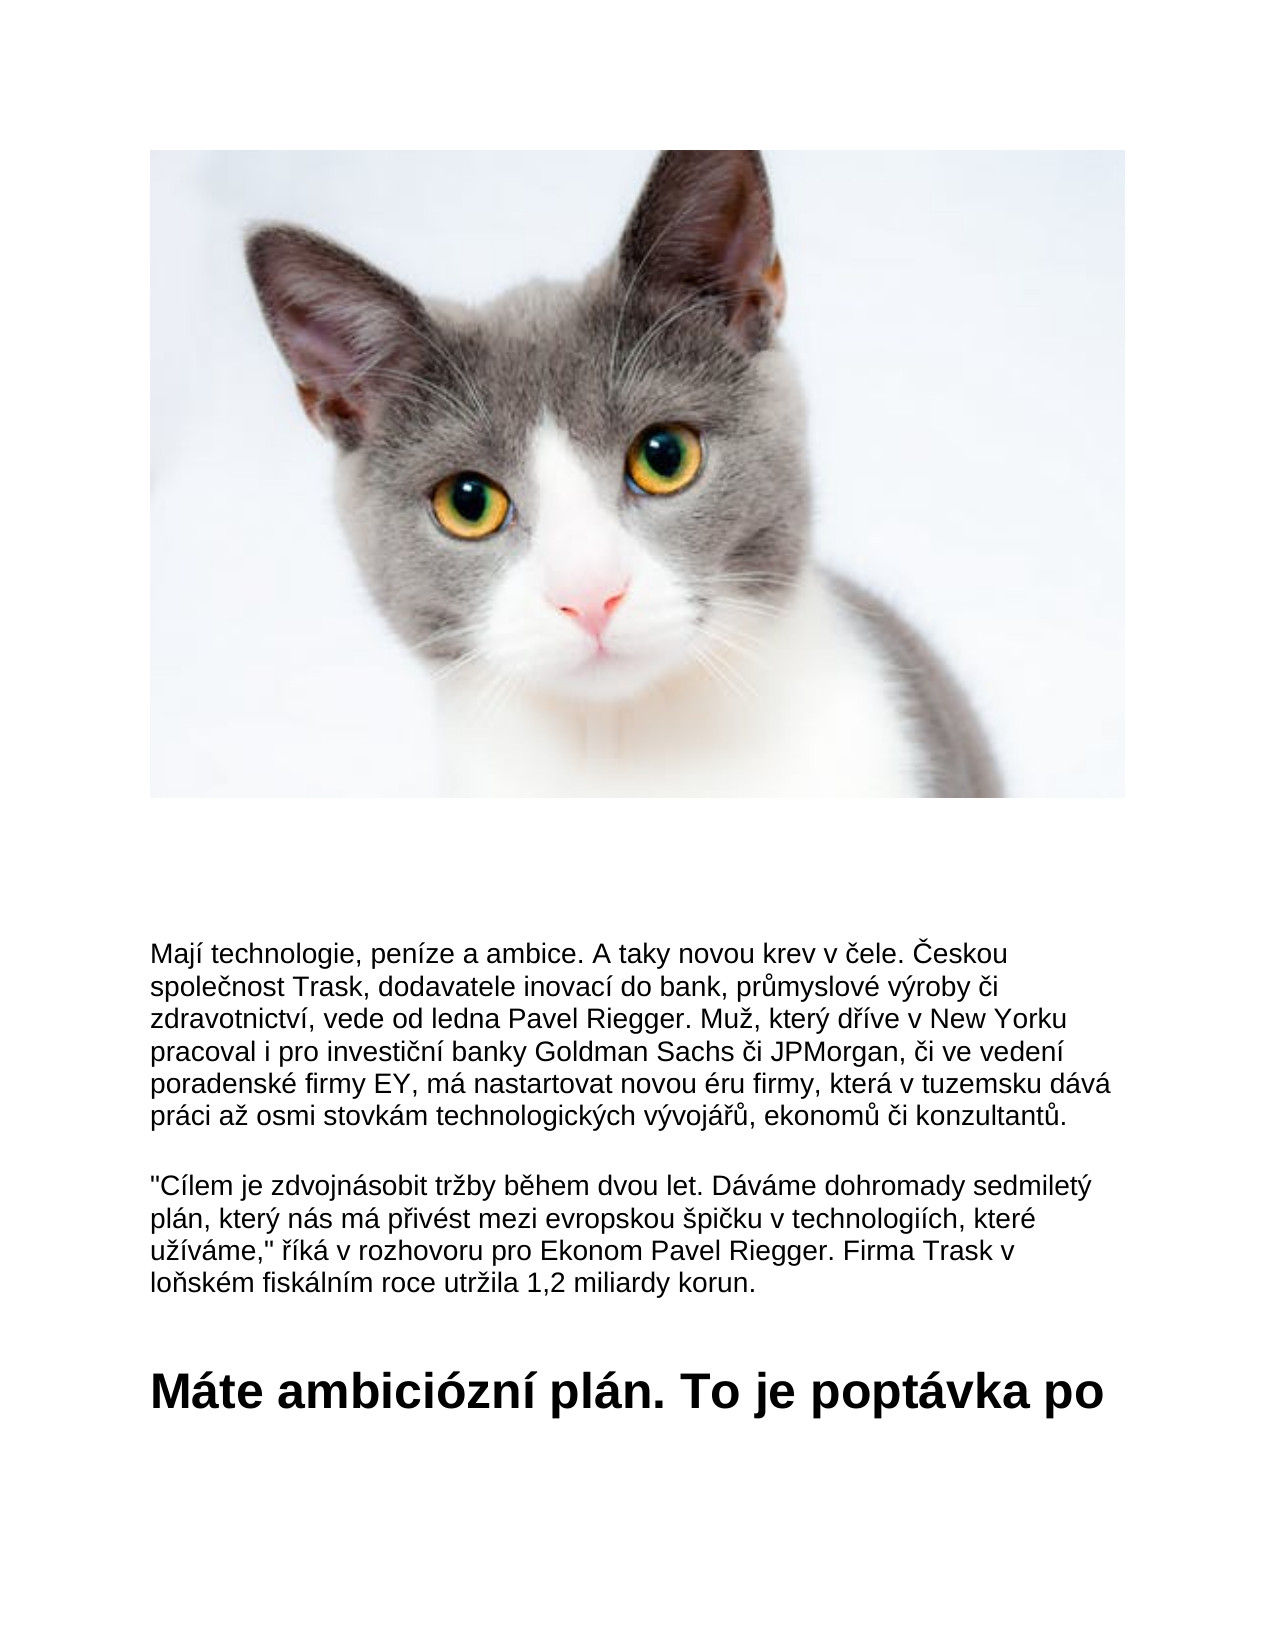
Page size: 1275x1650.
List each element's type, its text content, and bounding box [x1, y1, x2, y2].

text Mají technologie, peníze a ambice. A taky novou krev v čele. Českou společnost Trask, dodavatele inovací do bank, průmyslové výroby či zdravotnictví, vede od ledna Pavel Riegger. Muž, který dříve v New Yorku pracoval i pro investiční banky Goldman Sachs či JPMorgan, či ve vedení poradenské firmy EY, má nastartovat novou éru firmy, která v tuzemsku dává práci až osmi stovkám technologických vývojářů, ekonomů či konzultantů. [150, 937, 1125, 1132]
text "Cílem je zdvojnásobit tržby během dvou let. Dává­me dohromady sedmiletý plán, který nás má přivést mezi evropskou špičku v technologiích, které užíváme," říká v rozhovoru pro Ekonom Pavel Riegger. Firma Trask v loňském fiskálním roce utržila 1,2 miliardy korun. [150, 1169, 1125, 1299]
subtitle Máte ambiciózní plán. To je poptávka po [150, 1361, 1125, 1419]
picture [150, 150, 1125, 798]
